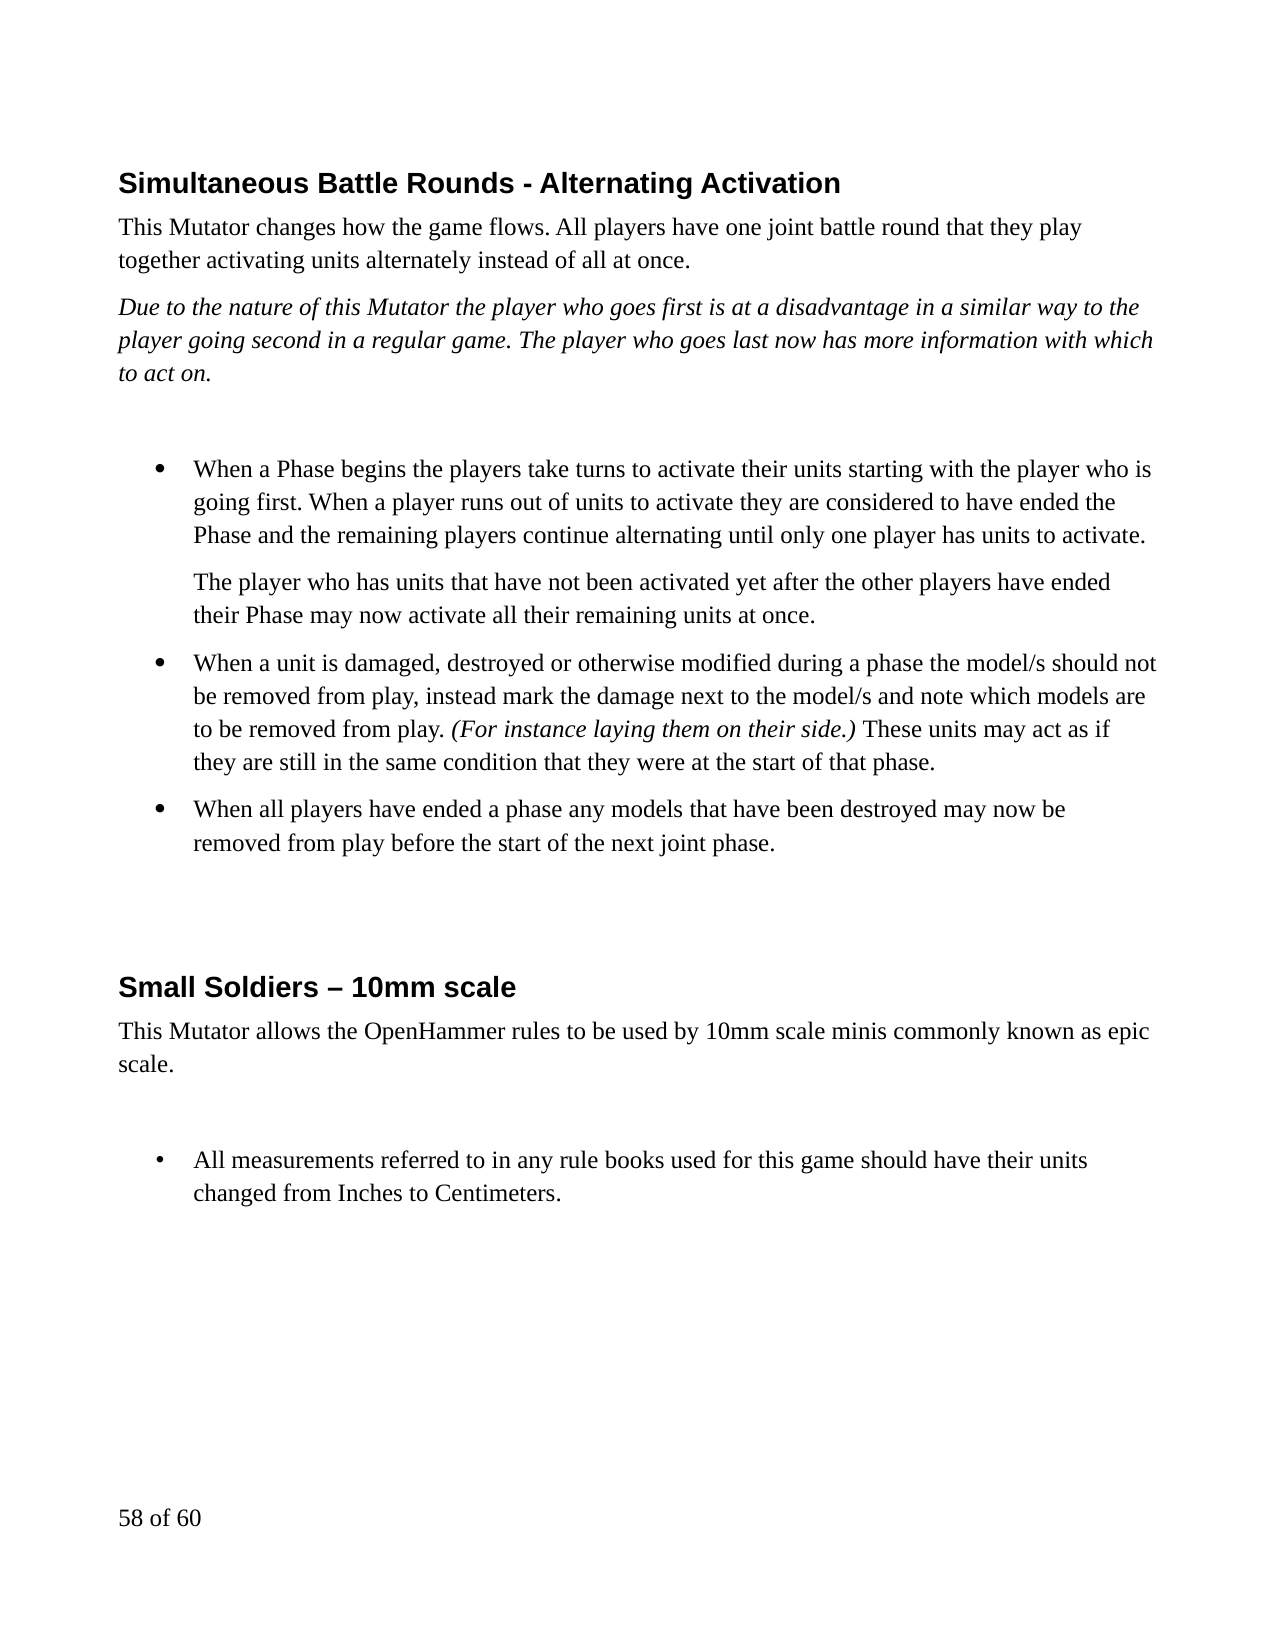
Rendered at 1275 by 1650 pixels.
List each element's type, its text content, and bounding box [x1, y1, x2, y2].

subtitle Small Soldiers – 10mm scale [118, 970, 1157, 1004]
list When all players have ended a phase any models that have been destroyed may now be removed from play before the start of the next joint phase. [156, 794, 1157, 856]
text This Mutator allows the OpenHammer rules to be used by 10mm scale minis commonly known as epic scale. [118, 1016, 1157, 1078]
text Due to the nature of this Mutator the player who goes first is at a disadvantage in a similar way to the player going second in a regular game. The player who goes last now has more information with which to act on. [118, 292, 1157, 387]
text The player who has units that have not been activated yet after the other players have ended their Phase may now activate all their remaining units at once. [193, 567, 1157, 629]
subtitle Simultaneous Battle Rounds - Alternating Activation [118, 166, 1157, 199]
text This Mutator changes how the game flows. All players have one joint battle round that they play together activating units alternately instead of all at once. [118, 212, 1157, 273]
list All measurements referred to in any rule books used for this game should have their units changed from Inches to Centimeters. [156, 1145, 1157, 1206]
list When a Phase begins the players take turns to activate their units starting with the player who is going first. When a player runs out of units to activate they are considered to have ended the Phase and the remaining players continue alternating until only one player has units to activate. [156, 454, 1157, 548]
list When a unit is damaged, destroyed or otherwise modified during a phase the model/s should not be removed from play, instead mark the damage next to the model/s and note which models are to be removed from play. (For instance laying them on their side.) These units may act as if they are still in the same condition that they were at the start of that phase. [156, 648, 1157, 776]
